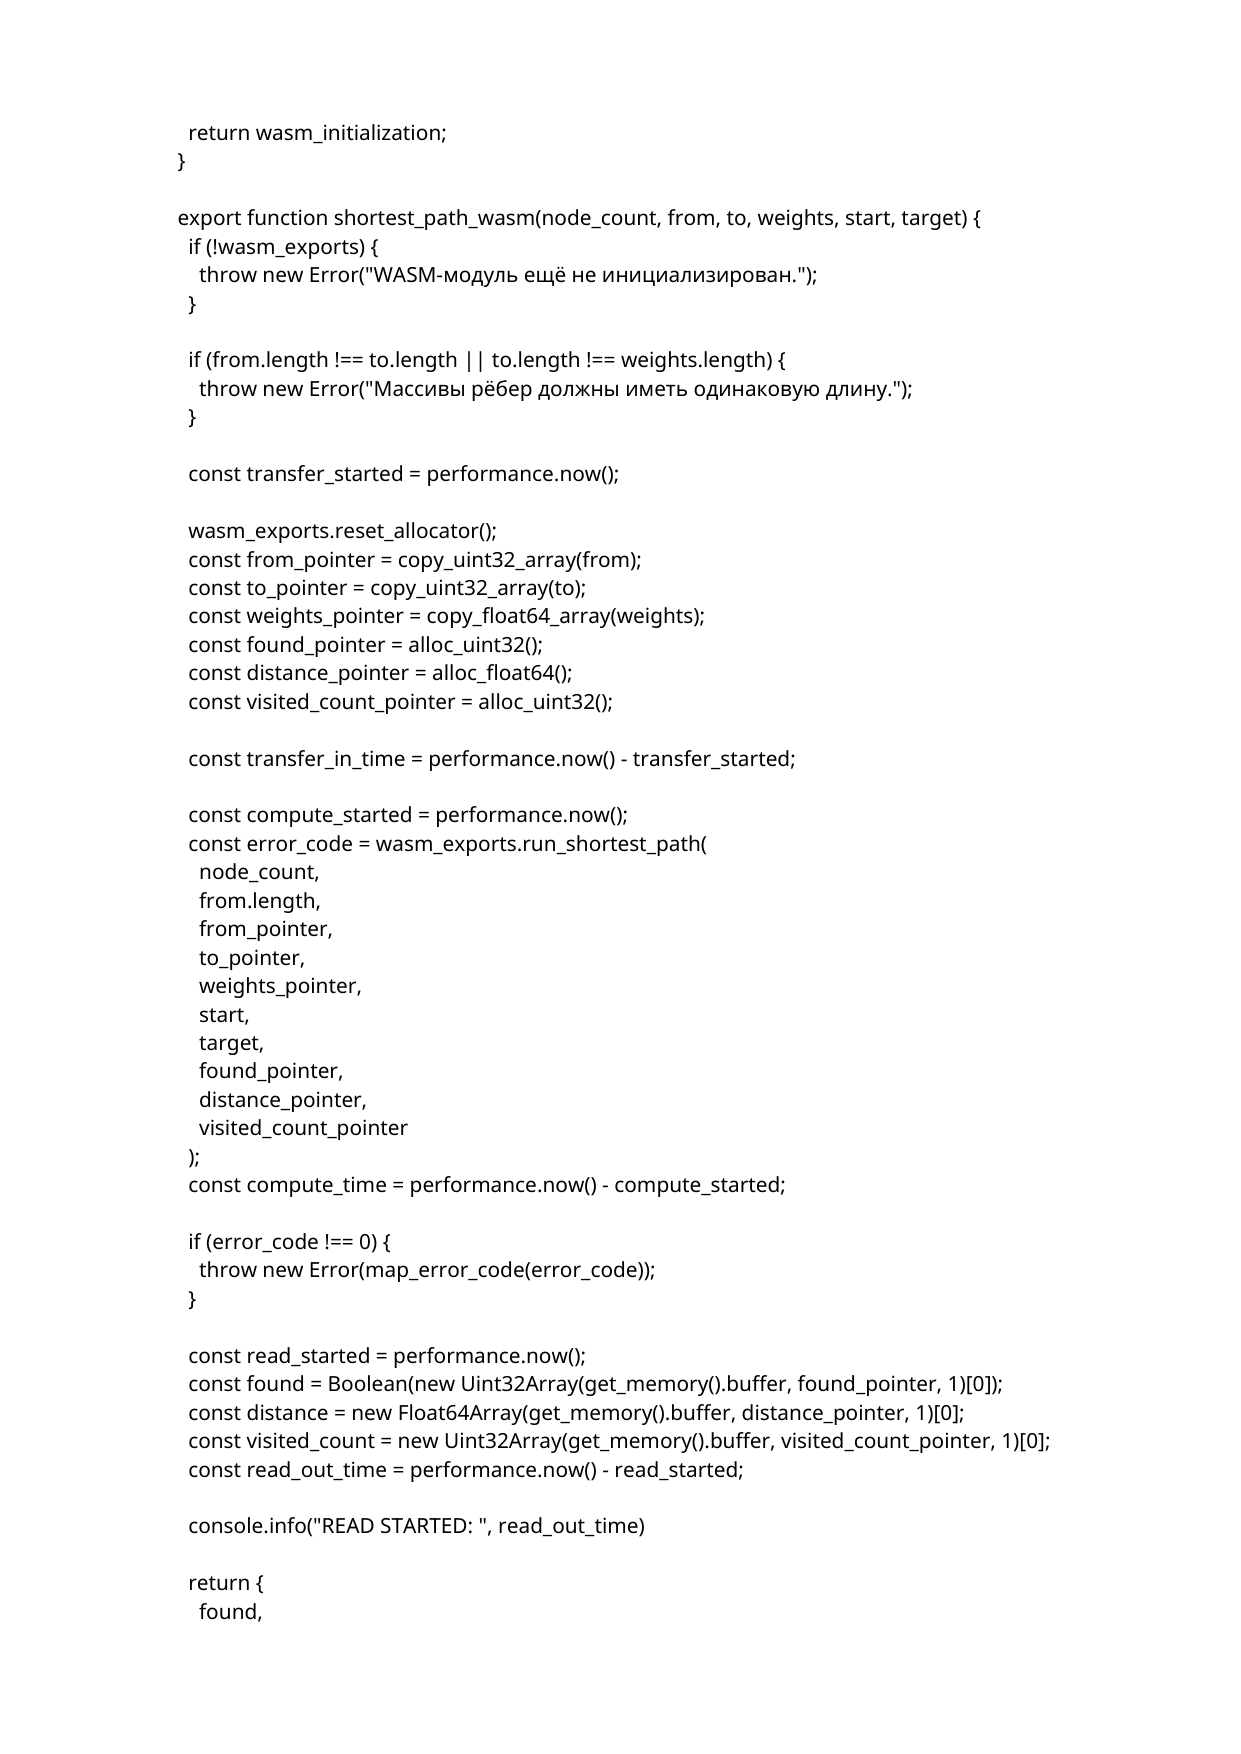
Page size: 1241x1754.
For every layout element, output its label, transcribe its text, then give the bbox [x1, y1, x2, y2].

text return wasm_initialization; [177, 118, 1152, 147]
text wasm_exports.reset_allocator(); [177, 516, 1152, 545]
text if (!wasm_exports) { [177, 232, 1152, 260]
text const error_code = wasm_exports.run_shortest_path( [177, 829, 1152, 857]
text from.length, [177, 886, 1152, 914]
text ); [177, 1142, 1152, 1170]
text return { [177, 1568, 1152, 1597]
text const distance_pointer = alloc_float64(); [177, 658, 1152, 687]
text start, [177, 1000, 1152, 1028]
text to_pointer, [177, 943, 1152, 971]
text const read_started = performance.now(); [177, 1341, 1152, 1369]
text const transfer_started = performance.now(); [177, 459, 1152, 488]
text throw new Error("Массивы рёбер должны иметь одинаковую длину."); [177, 374, 1152, 402]
text throw new Error("WASM-модуль ещё не инициализирован."); [177, 260, 1152, 289]
text weights_pointer, [177, 971, 1152, 1000]
text const transfer_in_time = performance.now() - transfer_started; [177, 744, 1152, 772]
text export function shortest_path_wasm(node_count, from, to, weights, start, target) { [177, 203, 1152, 232]
text } [177, 289, 1152, 317]
text found, [177, 1597, 1152, 1625]
text } [177, 1284, 1152, 1312]
text const weights_pointer = copy_float64_array(weights); [177, 602, 1152, 630]
text if (error_code !== 0) { [177, 1227, 1152, 1256]
text from_pointer, [177, 914, 1152, 943]
text console.info("READ STARTED: ", read_out_time) [177, 1512, 1152, 1540]
text target, [177, 1028, 1152, 1057]
text } [177, 147, 1152, 175]
text const visited_count_pointer = alloc_uint32(); [177, 687, 1152, 715]
text const found_pointer = alloc_uint32(); [177, 630, 1152, 658]
text const compute_time = performance.now() - compute_started; [177, 1170, 1152, 1199]
text } [177, 402, 1152, 431]
text distance_pointer, [177, 1085, 1152, 1113]
text const distance = new Float64Array(get_memory().buffer, distance_pointer, 1)[0]; [177, 1398, 1152, 1426]
text const from_pointer = copy_uint32_array(from); [177, 545, 1152, 573]
text const to_pointer = copy_uint32_array(to); [177, 573, 1152, 602]
text if (from.length !== to.length || to.length !== weights.length) { [177, 346, 1152, 374]
text const visited_count = new Uint32Array(get_memory().buffer, visited_count_pointer, 1)[0]; [177, 1426, 1152, 1455]
text visited_count_pointer [177, 1113, 1152, 1142]
text found_pointer, [177, 1057, 1152, 1085]
text throw new Error(map_error_code(error_code)); [177, 1256, 1152, 1284]
text const found = Boolean(new Uint32Array(get_memory().buffer, found_pointer, 1)[0]); [177, 1369, 1152, 1398]
text node_count, [177, 857, 1152, 886]
text const read_out_time = performance.now() - read_started; [177, 1455, 1152, 1483]
text const compute_started = performance.now(); [177, 801, 1152, 829]
